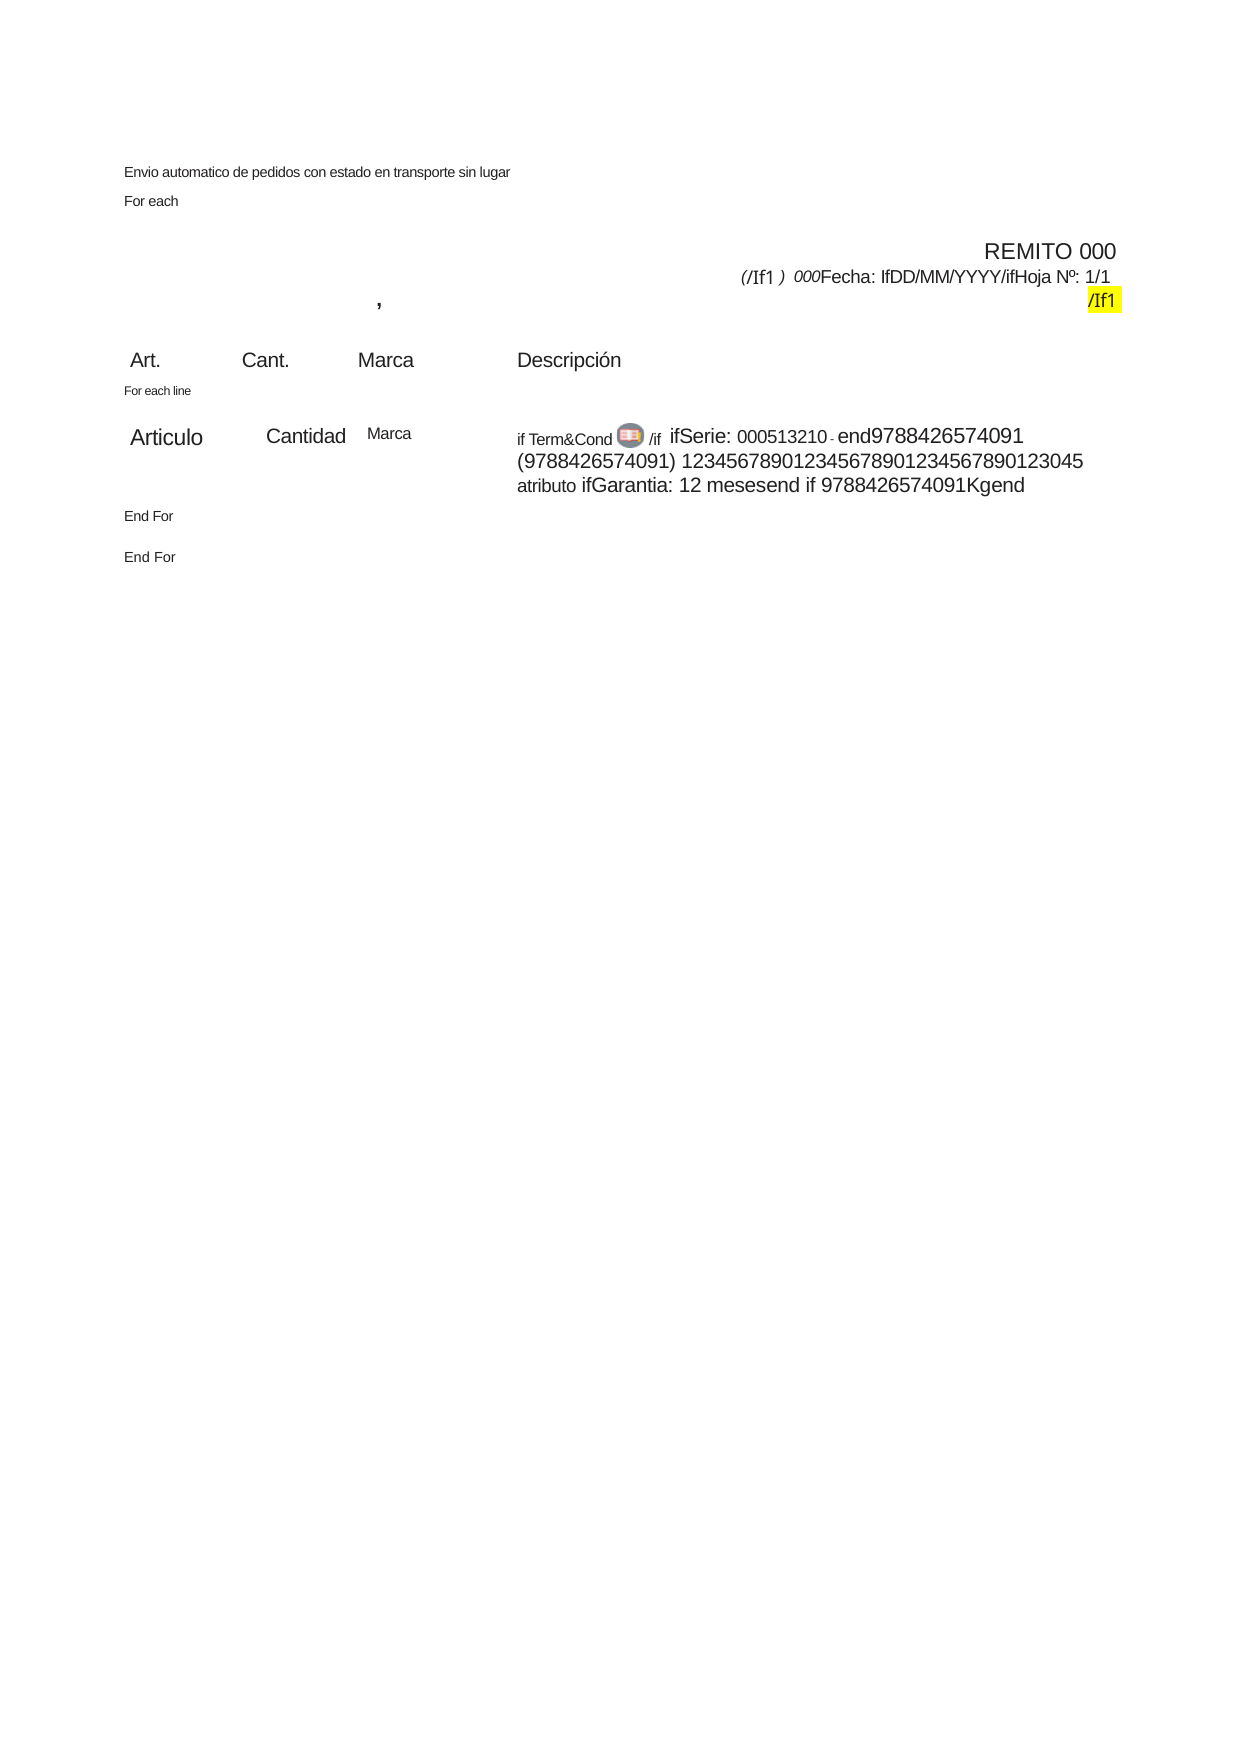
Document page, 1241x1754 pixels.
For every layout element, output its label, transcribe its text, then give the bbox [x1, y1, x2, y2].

table_cell Envio automatico de pedidos con estado en transporte sin lugar [118, 158, 1122, 187]
table_cell [236, 378, 352, 418]
table_cell Art. [118, 342, 236, 377]
table_cell REMITO 000 (/If1 ) 000Fecha: IfDD/MM/YYYY/ifHoja Nº: 1/1 /If1 [511, 227, 1122, 342]
table_cell [352, 502, 511, 542]
table_cell [511, 187, 1122, 227]
table_cell Marca [352, 418, 511, 502]
table_cell End For [118, 543, 236, 583]
table_cell <o.partner_id.internal_code> <o.partner_id.commercial_partner_id.name> <if test="o.partner_id.parent_id">, <o.partner_id.name> </if> [118, 227, 511, 342]
picture [616, 423, 645, 448]
table_cell [352, 583, 511, 623]
table_cell if Term&Cond /if ifSerie: 000513210 - end9788426574091 (9788426574091) 123456789012345678901234567890123045 atributo ifGarantia: 12 mesesend if 9788426574091Kgend [511, 418, 1122, 502]
table_cell Cantidad [236, 418, 352, 502]
table_header [511, 118, 1122, 158]
table_cell [118, 583, 236, 623]
table_cell [352, 378, 511, 418]
table_cell End For [118, 502, 236, 542]
table_header [236, 118, 352, 158]
table_cell [511, 543, 1122, 583]
table_cell [511, 502, 1122, 542]
table_cell [236, 583, 352, 623]
table_cell Marca [352, 342, 511, 377]
table_cell [511, 583, 1122, 623]
table_cell Cant. [236, 342, 352, 377]
table_cell [352, 543, 511, 583]
table_cell Articulo [118, 418, 236, 502]
table_cell For each line [118, 378, 236, 418]
table_cell [352, 187, 511, 227]
table_cell [236, 543, 352, 583]
table_cell [511, 378, 1122, 418]
table_cell Descripción [511, 342, 1122, 377]
table_header [352, 118, 511, 158]
table_cell For each [118, 187, 236, 227]
table_header [118, 118, 236, 158]
table_cell [236, 502, 352, 542]
table_cell [236, 187, 352, 227]
